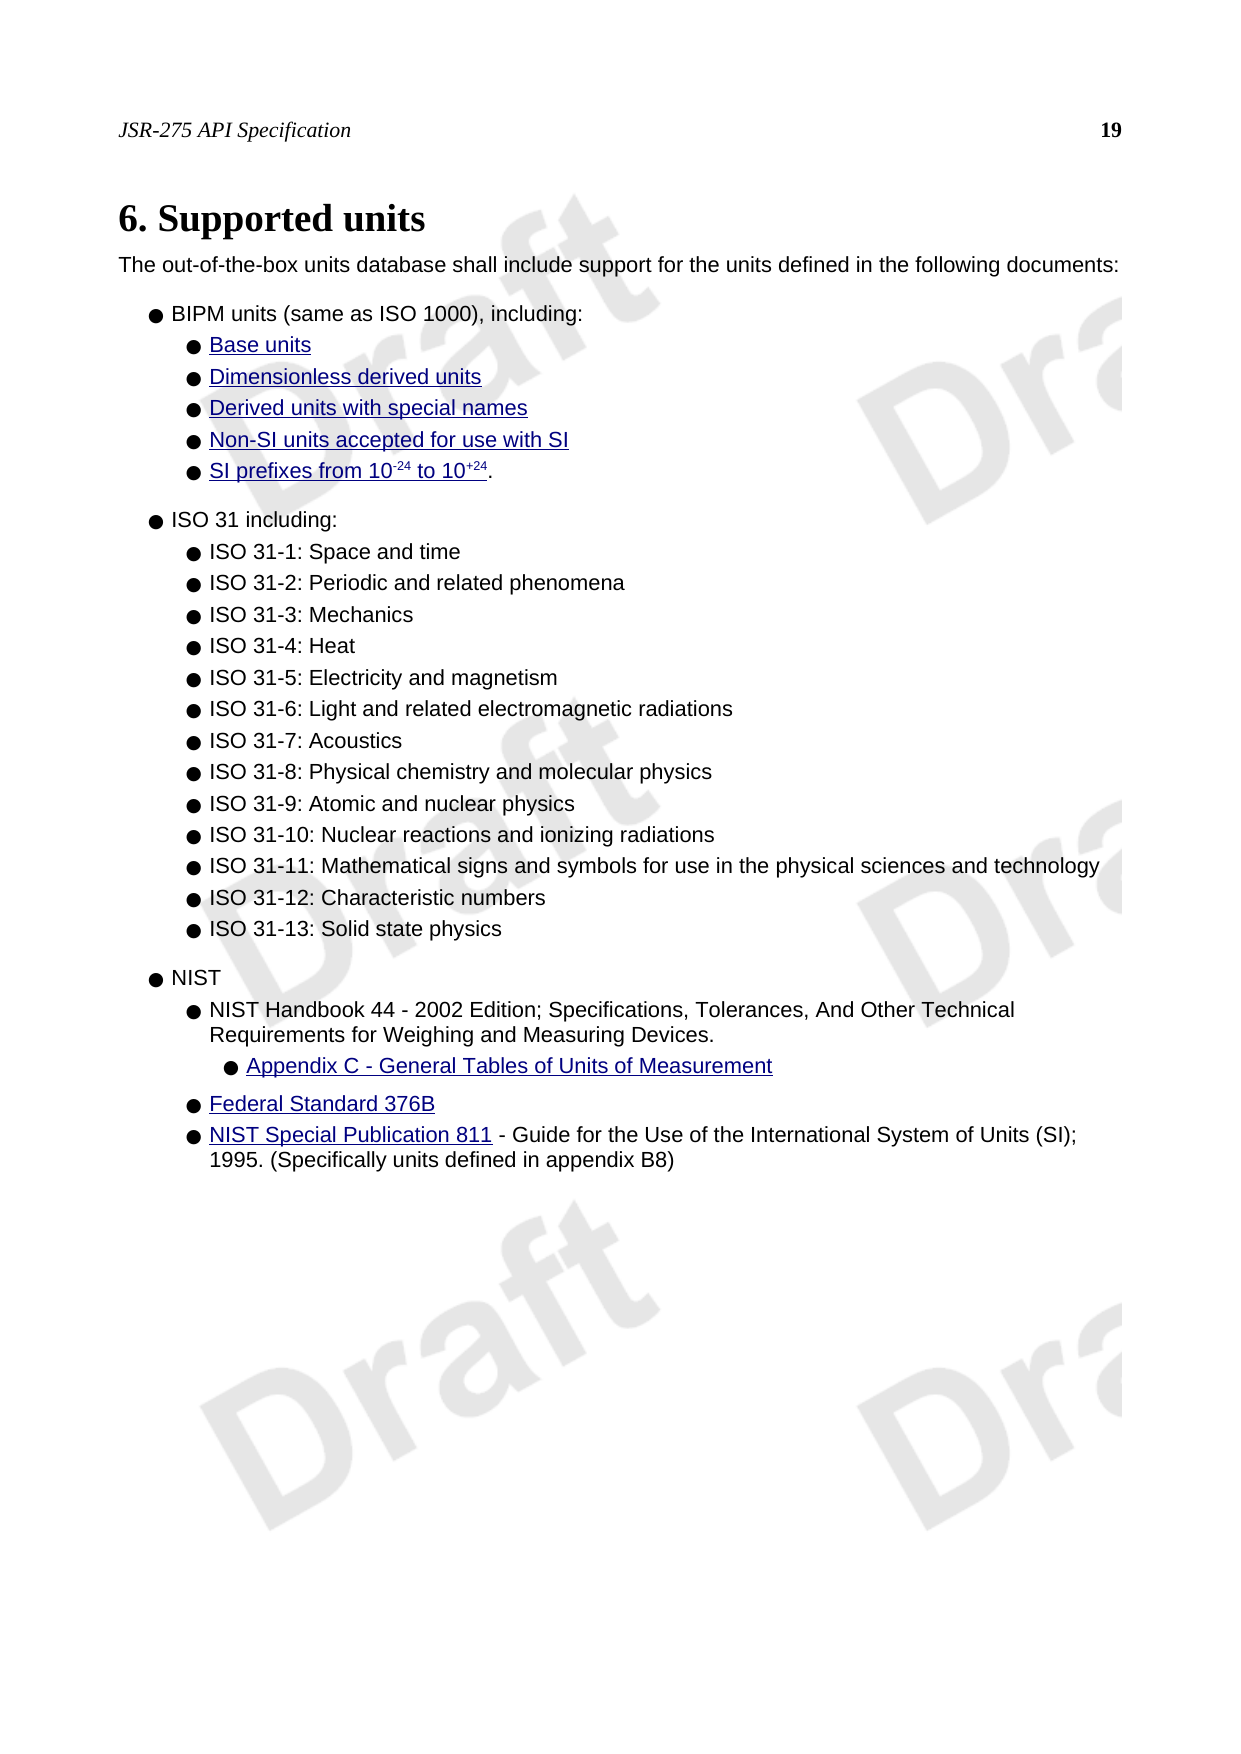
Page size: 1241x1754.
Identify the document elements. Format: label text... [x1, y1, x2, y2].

list ISO 31-7: Acoustics [185, 728, 1122, 753]
list Dimensionless derived units [185, 364, 1122, 390]
list NIST Special Publication 811 - Guide for the Use of the International System of Units (SI); 1995. (Specifically units defined in appendix B8) [185, 1123, 1122, 1173]
list Non-SI units accepted for use with SI [185, 427, 1122, 453]
list ISO 31 including: [148, 508, 1122, 533]
list ISO 31-2: Periodic and related phenomena [185, 571, 1122, 596]
list ISO 31-10: Nuclear reactions and ionizing radiations [185, 822, 1122, 848]
list NIST Handbook 44 - 2002 Edition; Specifications, Tolerances, And Other Technical Requirements for Weighing and Measuring Devices. [185, 997, 1122, 1047]
list ISO 31-13: Solid state physics [185, 917, 1122, 942]
list Appendix C - General Tables of Units of Measurement [223, 1053, 1122, 1079]
list BIPM units (same as ISO 1000), including: [148, 301, 1122, 327]
list ISO 31-1: Space and time [185, 539, 1122, 565]
list ISO 31-8: Physical chemistry and molecular physics [185, 759, 1122, 785]
list ISO 31-3: Mechanics [185, 602, 1122, 628]
list ISO 31-12: Characteristic numbers [185, 885, 1122, 911]
list ISO 31-5: Electricity and magnetism [185, 665, 1122, 691]
list ISO 31-6: Light and related electromagnetic radiations [185, 696, 1122, 722]
list ISO 31-4: Heat [185, 633, 1122, 659]
list Derived units with special names [185, 396, 1122, 421]
list ISO 31-9: Atomic and nuclear physics [185, 791, 1122, 816]
list Base units [185, 333, 1122, 358]
text The out-of-the-box units database shall include support for the units defined in the following documents: [118, 253, 1122, 277]
list NIST [148, 966, 1122, 991]
list SI prefixes from 10-24 to 10+24. [185, 459, 1122, 484]
subtitle Supported units [118, 197, 1122, 240]
picture [118, 117, 1122, 197]
list Federal Standard 376B [185, 1091, 1122, 1117]
picture [118, 240, 1122, 253]
picture [118, 277, 1122, 1636]
list ISO 31-11: Mathematical signs and symbols for use in the physical sciences and technology [185, 854, 1122, 879]
